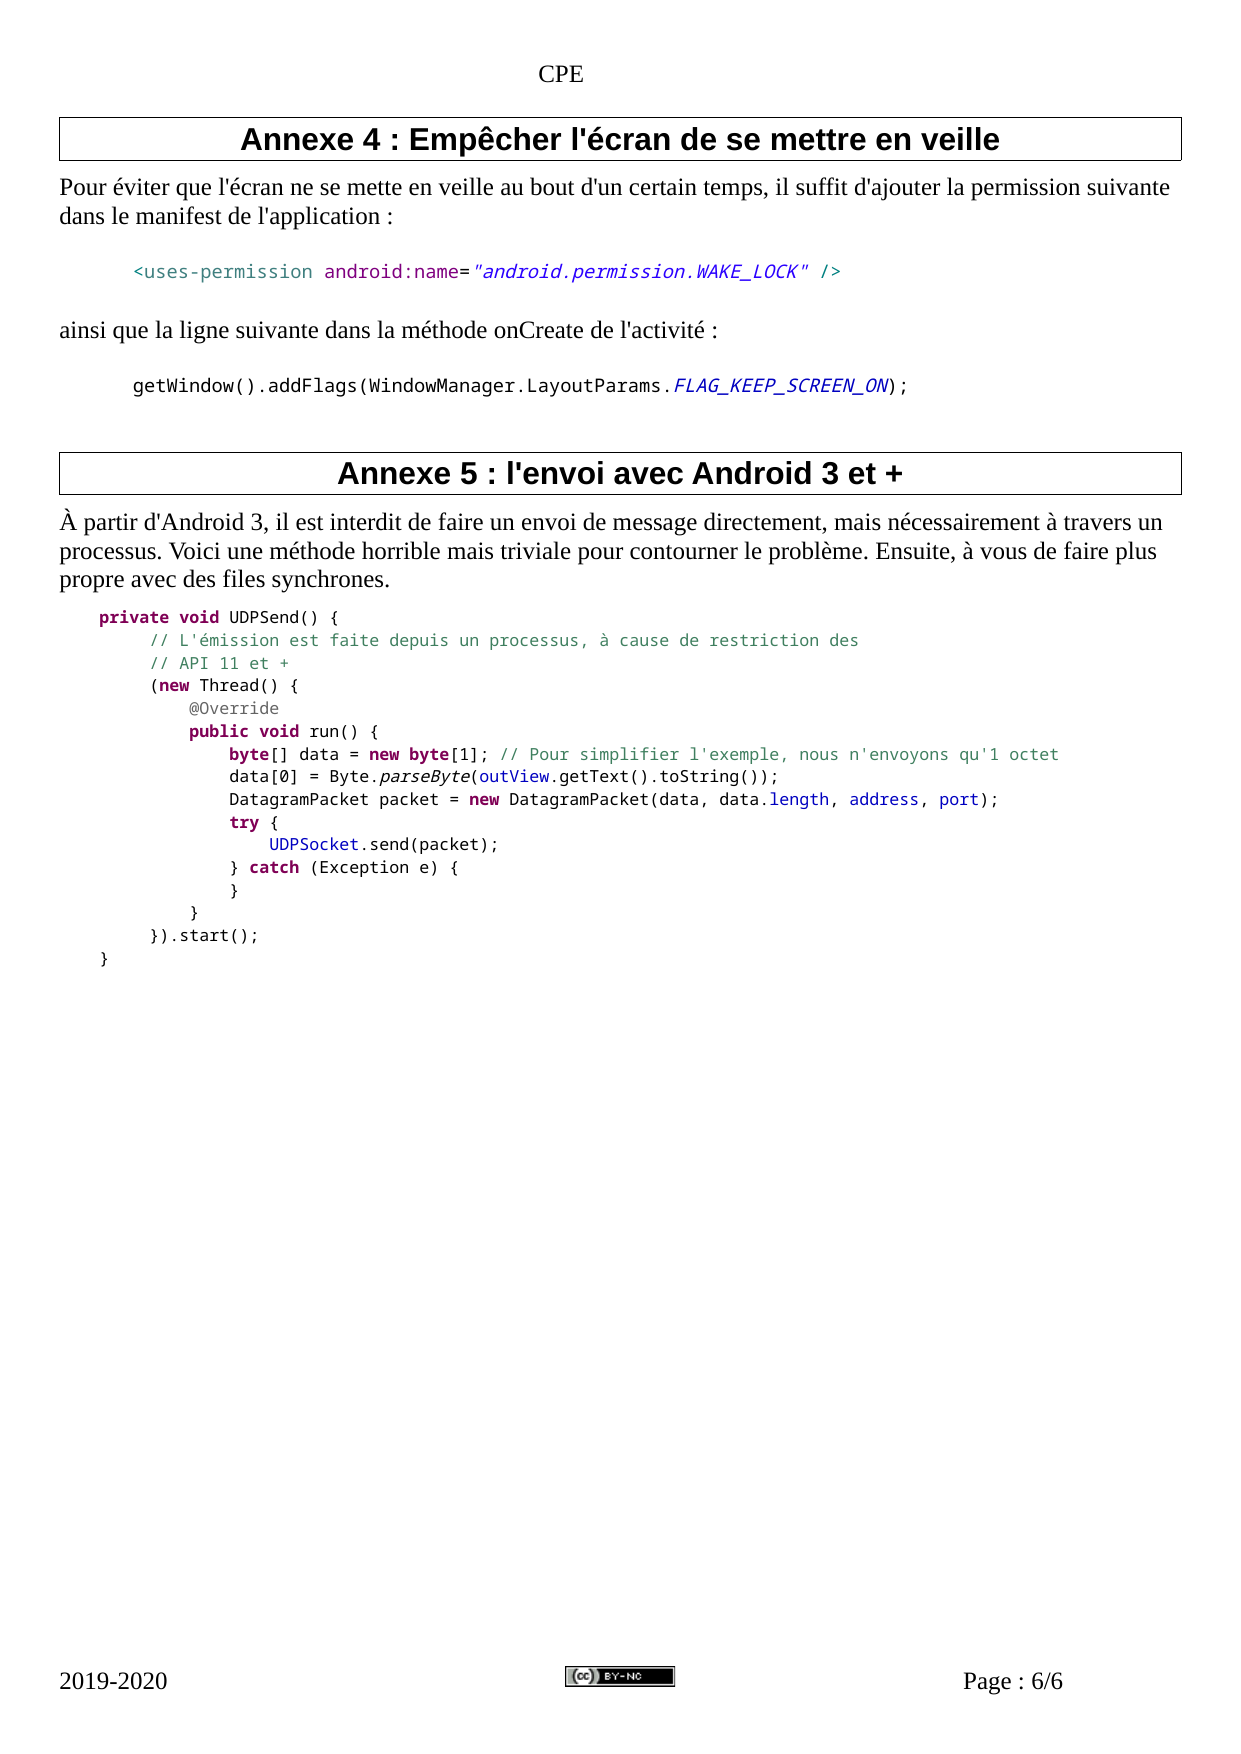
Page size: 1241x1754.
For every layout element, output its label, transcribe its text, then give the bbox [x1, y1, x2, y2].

text (new Thread() { [59, 674, 1181, 697]
text } catch (Exception e) { [59, 856, 1181, 878]
text try { [59, 810, 1181, 833]
picture [565, 1666, 676, 1687]
text DatagramPacket packet = new DatagramPacket(data, data.length, address, port); [59, 787, 1181, 810]
text } [59, 946, 1181, 969]
text getWindow().addFlags(WindowManager.LayoutParams.FLAG_KEEP_SCREEN_ON); [59, 373, 1181, 398]
text byte[] data = new byte[1]; // Pour simplifier l'exemple, nous n'envoyons qu'1 octet [59, 742, 1181, 765]
text // API 11 et + [59, 651, 1181, 674]
text // L'émission est faite depuis un processus, à cause de restriction des [59, 628, 1181, 651]
text <uses-permission android:name="android.permission.WAKE_LOCK" /> [59, 258, 1181, 284]
text private void UDPSend() { [59, 606, 1181, 628]
text @Override [59, 697, 1181, 719]
subtitle Annexe 5 : l'envoi avec Android 3 et + [60, 453, 1181, 494]
text }).start(); [59, 924, 1181, 946]
text À partir d'Android 3, il est interdit de faire un envoi de message directement, mais nécessairement à travers un processus. Voici une méthode horrible mais triviale pour contourner le problème. Ensuite, à vous de faire plus propre avec des files synchrones. [59, 507, 1181, 593]
text UDPSocket.send(packet); [59, 833, 1181, 856]
subtitle Annexe 4 : Empêcher l'écran de se mettre en veille [60, 118, 1181, 160]
text Pour éviter que l'écran ne se mette en veille au bout d'un certain temps, il suffit d'ajouter la permission suivante dans le manifest de l'application : [59, 172, 1181, 230]
text } [59, 878, 1181, 901]
text public void run() { [59, 719, 1181, 742]
text } [59, 901, 1181, 924]
text data[0] = Byte.parseByte(outView.getText().toString()); [59, 765, 1181, 787]
text ainsi que la ligne suivante dans la méthode onCreate de l'activité : [59, 315, 1181, 344]
